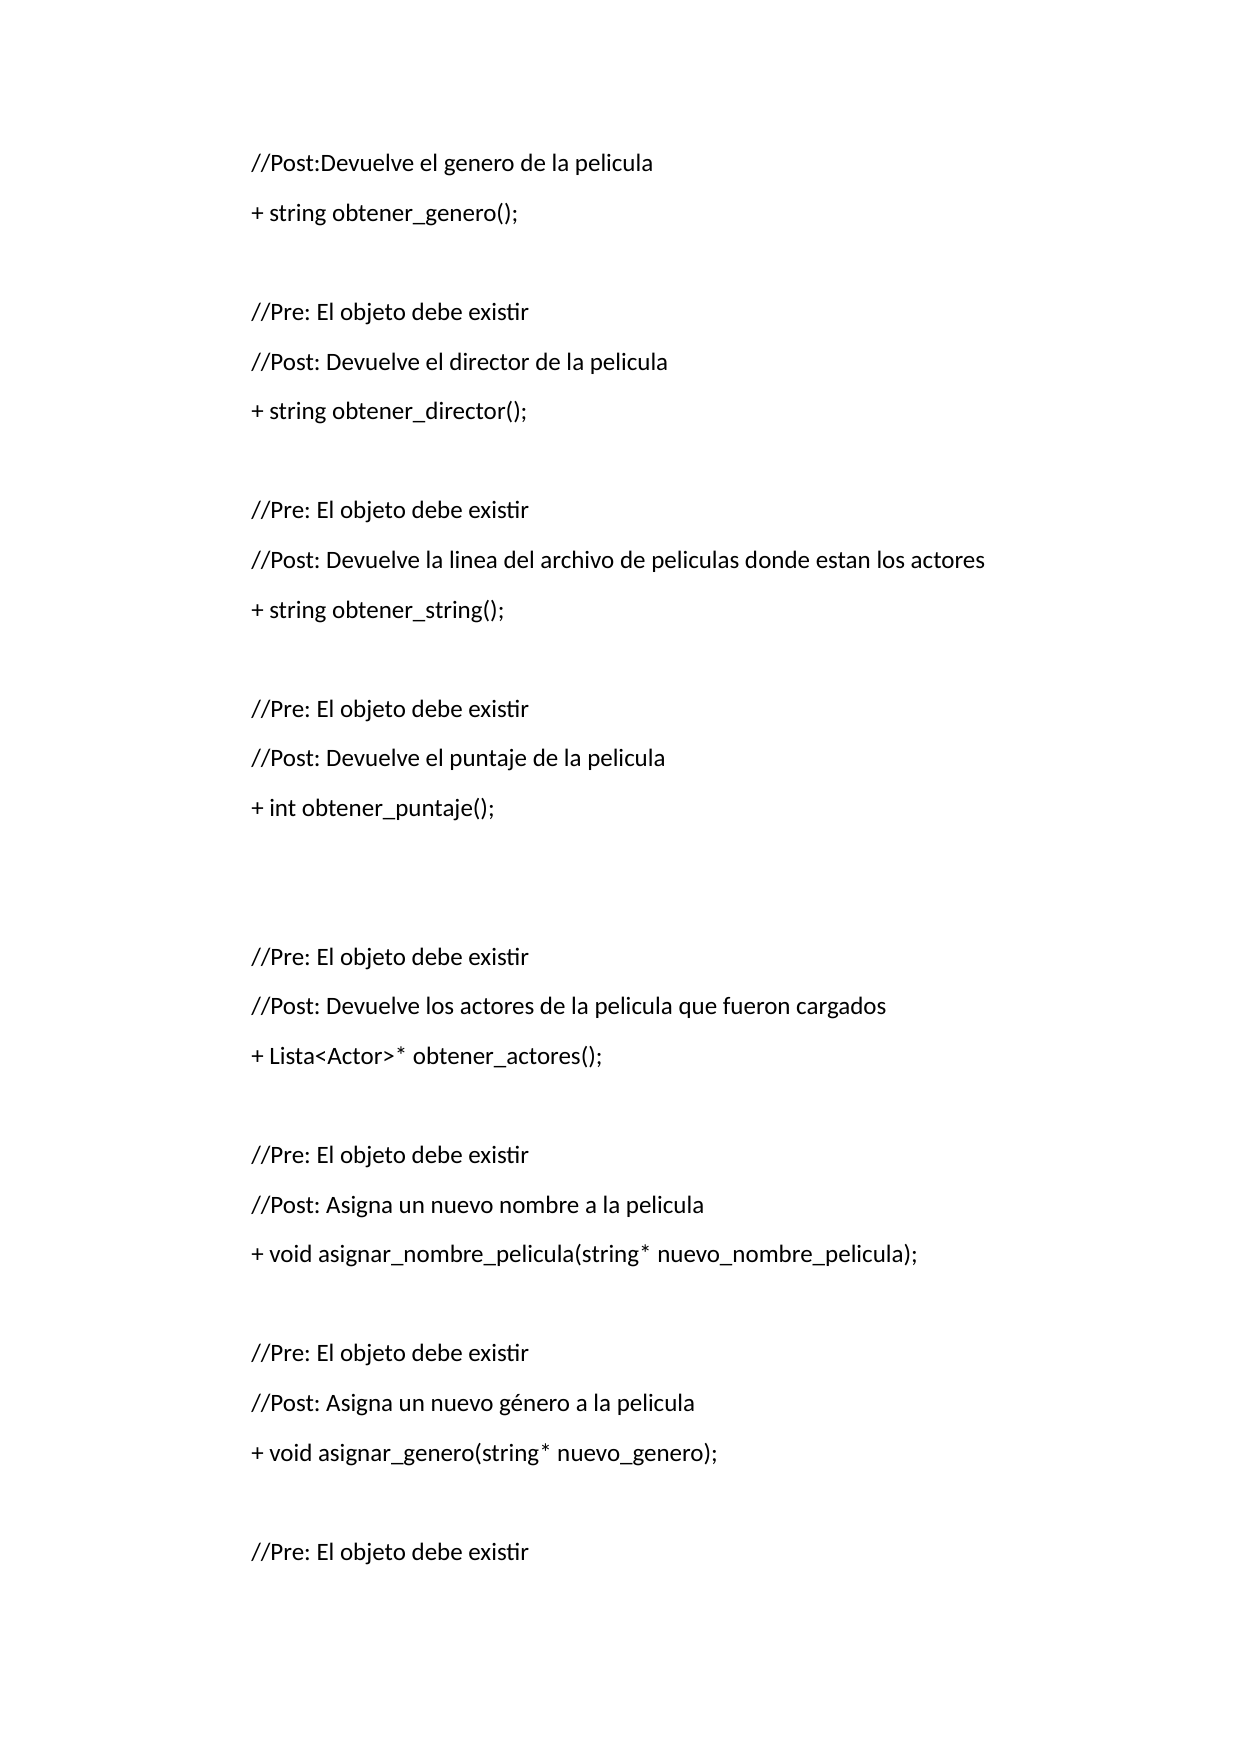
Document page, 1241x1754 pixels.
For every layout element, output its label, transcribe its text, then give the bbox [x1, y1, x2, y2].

text //Pre: El objeto debe existir [177, 1139, 1063, 1170]
text + string obtener_director(); [177, 396, 1063, 426]
text + int obtener_puntaje(); [177, 792, 1063, 823]
text + string obtener_genero(); [177, 197, 1063, 228]
text + string obtener_string(); [177, 594, 1063, 624]
text //Post:Devuelve el genero de la pelicula [177, 148, 1063, 178]
text + void asignar_nombre_pelicula(string* nuevo_nombre_pelicula); [177, 1238, 1063, 1269]
text //Pre: El objeto debe existir [177, 495, 1063, 525]
text + Lista<Actor>* obtener_actores(); [177, 1040, 1063, 1071]
text //Post: Devuelve los actores de la pelicula que fueron cargados [177, 991, 1063, 1021]
text //Pre: El objeto debe existir [177, 1536, 1063, 1566]
text //Post: Devuelve el puntaje de la pelicula [177, 743, 1063, 773]
text //Post: Asigna un nuevo nombre a la pelicula [177, 1189, 1063, 1219]
text //Pre: El objeto debe existir [177, 1338, 1063, 1368]
text //Pre: El objeto debe existir [177, 296, 1063, 327]
text //Post: Devuelve la linea del archivo de peliculas donde estan los actores [177, 544, 1063, 575]
text //Pre: El objeto debe existir [177, 693, 1063, 723]
text //Post: Devuelve el director de la pelicula [177, 346, 1063, 376]
text //Pre: El objeto debe existir [177, 941, 1063, 971]
text //Post: Asigna un nuevo género a la pelicula [177, 1387, 1063, 1418]
text + void asignar_genero(string* nuevo_genero); [177, 1437, 1063, 1467]
